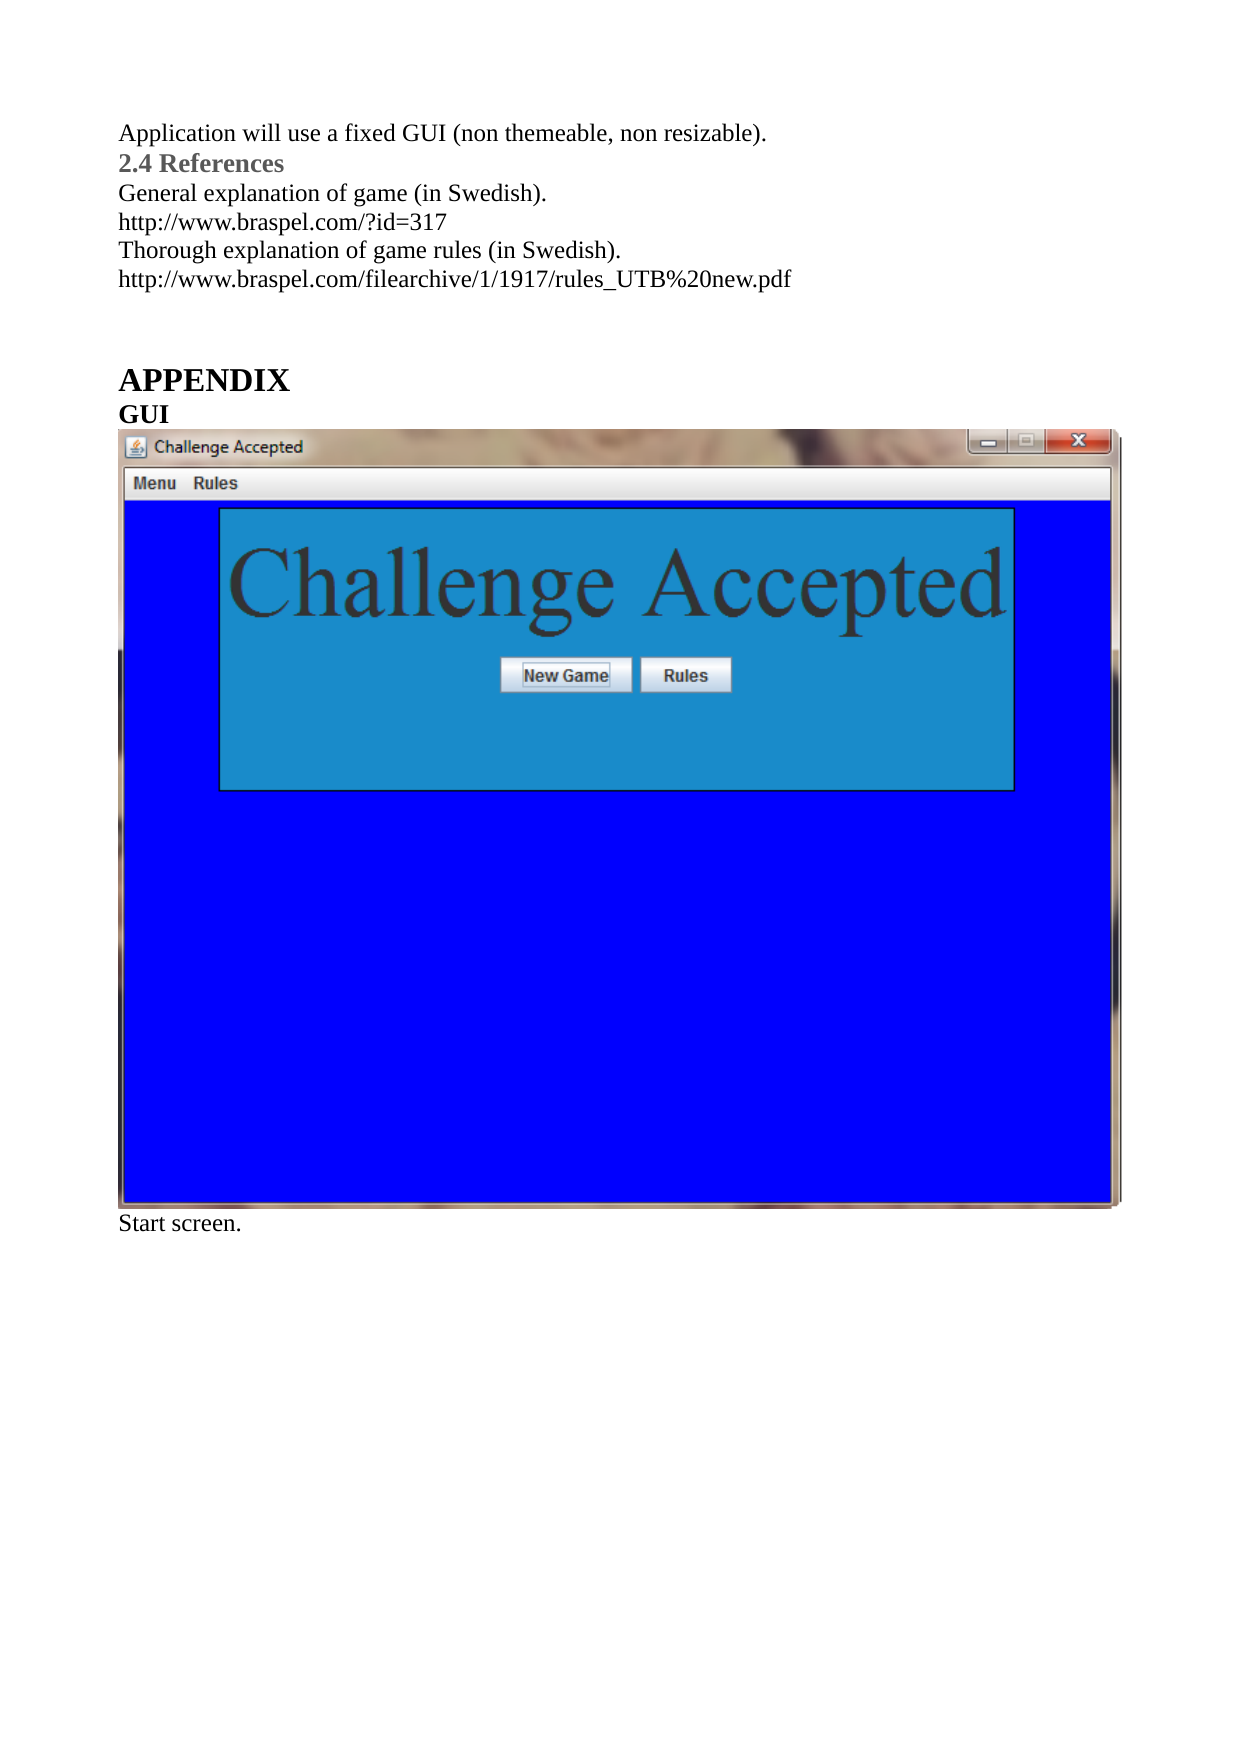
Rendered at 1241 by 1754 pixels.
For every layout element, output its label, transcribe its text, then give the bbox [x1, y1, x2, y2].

text http://www.braspel.com/filearchive/1/1917/rules_UTB%20new.pdf [118, 264, 1122, 293]
text 2.4 References [118, 147, 1122, 178]
text Start screen. [118, 1209, 1122, 1237]
text http://www.braspel.com/?id=317 [118, 207, 1122, 236]
text Application will use a fixed GUI (non themeable, non resizable). [118, 118, 1122, 147]
text Thorough explanation of game rules (in Swedish). [118, 236, 1122, 264]
text GUI [118, 398, 1122, 429]
text APPENDIX [118, 360, 1122, 398]
text General explanation of game (in Swedish). [118, 178, 1122, 207]
